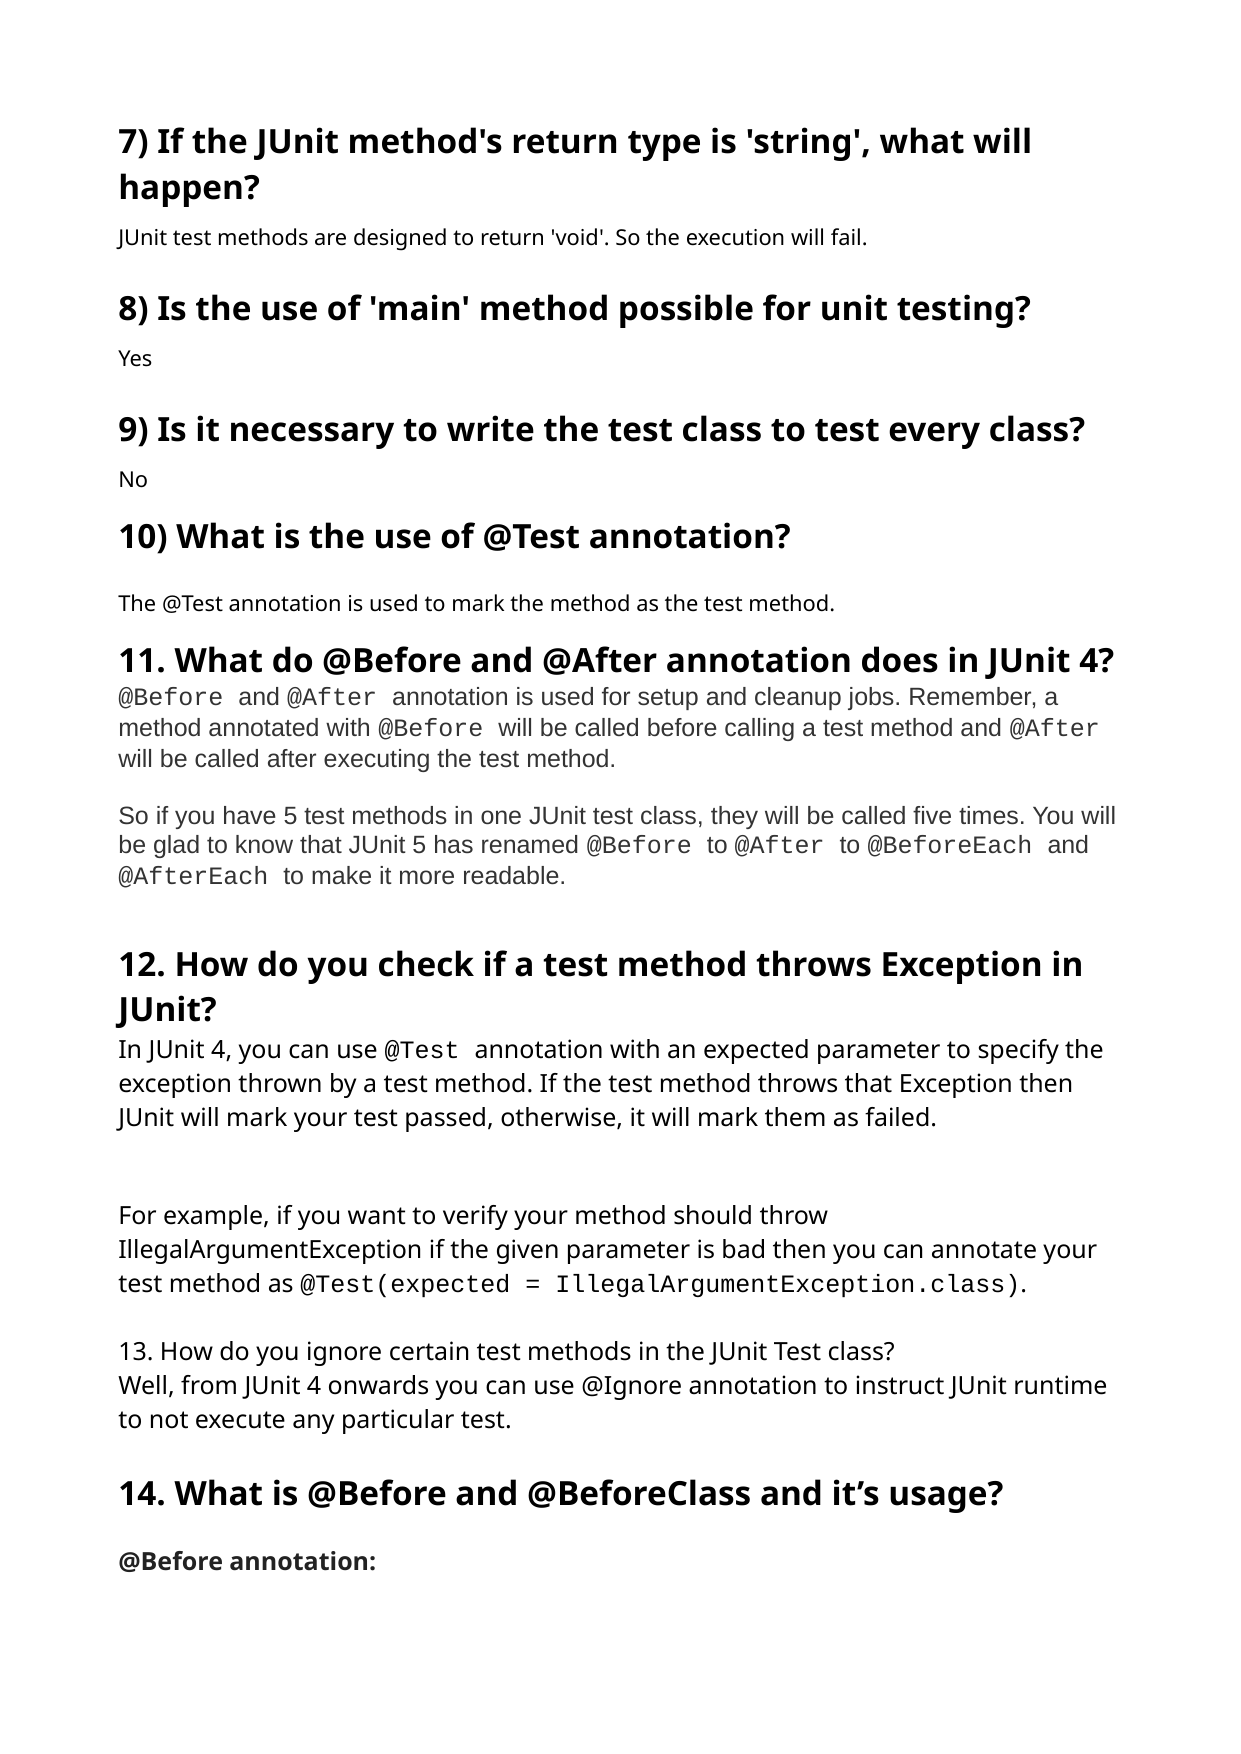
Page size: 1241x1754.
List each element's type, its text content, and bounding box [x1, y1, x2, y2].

text 12. How do you check if a test method throws Exception in JUnit? In JUnit 4, you can use @Test annotation with an expected parameter to specify the exception thrown by a test method. If the test method throws that Exception then JUnit will mark your test passed, otherwise, it will mark them as failed. [118, 941, 1122, 1134]
text So if you have 5 test methods in one JUnit test class, they will be called five times. You will be glad to know that JUnit 5 has renamed @Before to @After to @BeforeEach and @AfterEach to make it more readable. [118, 801, 1122, 892]
subtitle 8) Is the use of 'main' method possible for unit testing? [118, 285, 1122, 330]
text @Before annotation: [118, 1537, 1122, 1577]
text The @Test annotation is used to mark the method as the test method. [118, 588, 1122, 617]
text 13. How do you ignore certain test methods in the JUnit Test class? Well, from JUnit 4 onwards you can use @Ignore annotation to instruct JUnit runtime to not execute any particular test. [118, 1334, 1122, 1436]
text No [118, 464, 1122, 494]
text 10) What is the use of @Test annotation? [118, 513, 1122, 558]
subtitle 9) Is it necessary to write the test class to test every class? [118, 406, 1122, 451]
text Yes [118, 343, 1122, 372]
text JUnit test methods are designed to return 'void'. So the execution will fail. [118, 221, 1122, 251]
text 11. What do @Before and @After annotation does in JUnit 4? @Before and @After annotation is used for setup and cleanup jobs. Remember, a method annotated with @Before will be called before calling a test method and @After will be called after executing the test method. [118, 636, 1122, 772]
subtitle 7) If the JUnit method's return type is 'string', what will happen? [118, 118, 1122, 209]
text 14. What is @Before and @BeforeClass and it’s usage? [118, 1470, 1122, 1515]
text For example, if you want to verify your method should throw IllegalArgumentException if the given parameter is bad then you can annotate your test method as @Test(expected = IllegalArgumentException.class). [118, 1197, 1122, 1300]
